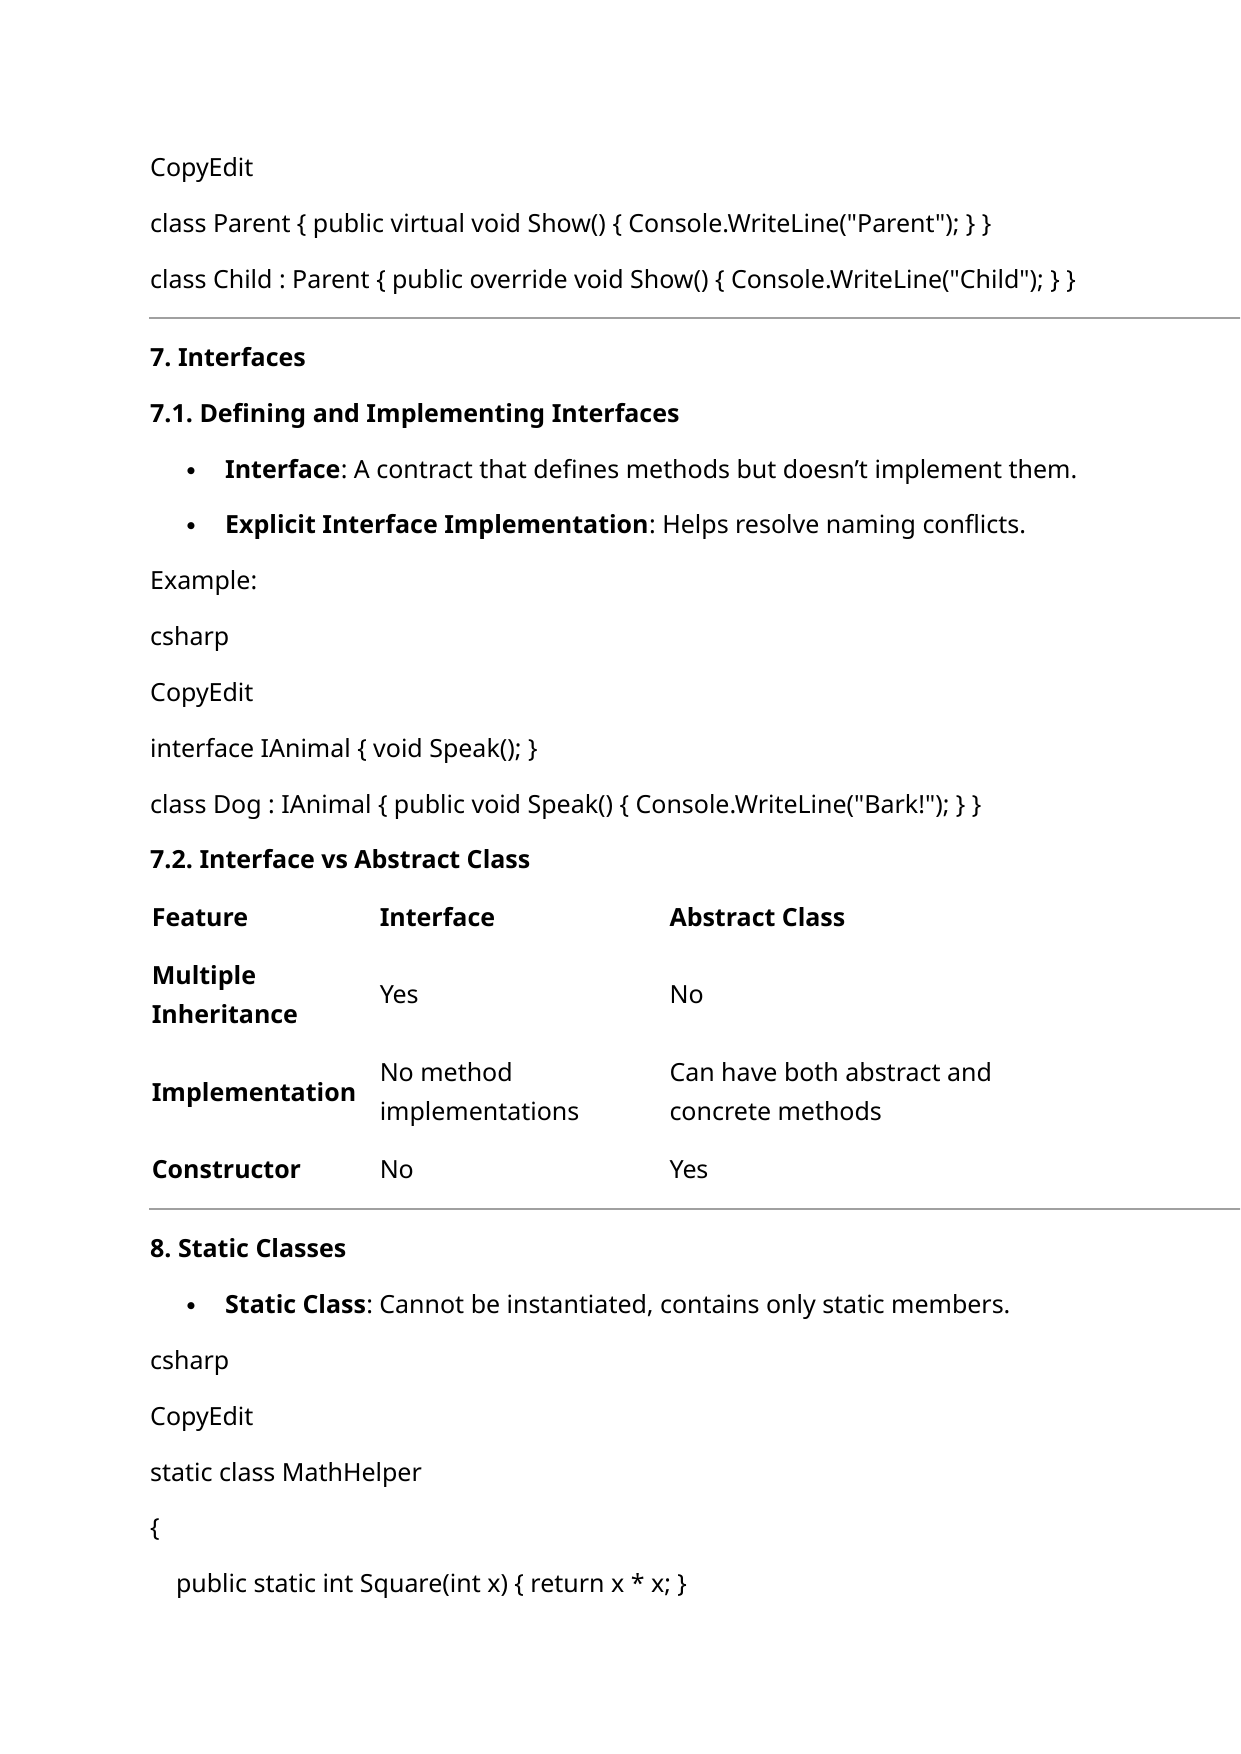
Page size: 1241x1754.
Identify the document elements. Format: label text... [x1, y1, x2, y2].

text csharp [150, 1342, 1090, 1377]
text interface IAnimal { void Speak(); } [150, 730, 1090, 764]
text class Child : Parent { public override void Show() { Console.WriteLine("Child"); } } [150, 262, 1090, 296]
table_cell Can have both abstract and concrete methods [668, 1053, 1090, 1151]
list Static Class: Cannot be instantiated, contains only static members. [187, 1287, 1090, 1321]
list Explicit Interface Implementation: Helps resolve naming conflicts. [187, 507, 1090, 541]
text 8. Static Classes [150, 1231, 1090, 1265]
table_cell Yes [378, 956, 668, 1053]
text CopyEdit [150, 674, 1090, 709]
text 7.1. Defining and Implementing Interfaces [150, 395, 1090, 429]
text 7.2. Interface vs Abstract Class [150, 842, 1090, 876]
text csharp [150, 619, 1090, 653]
table_cell Yes [668, 1151, 1090, 1208]
text static class MathHelper [150, 1454, 1090, 1488]
table_cell Constructor [150, 1151, 378, 1208]
text class Dog : IAnimal { public void Speak() { Console.WriteLine("Bark!"); } } [150, 786, 1090, 820]
table_header Feature [150, 898, 378, 956]
text public static int Square(int x) { return x * x; } [150, 1566, 1090, 1600]
table_cell No [668, 956, 1090, 1053]
text CopyEdit [150, 1398, 1090, 1432]
list Interface: A contract that defines methods but doesn’t implement them. [187, 451, 1090, 485]
table_header Abstract Class [668, 898, 1090, 956]
text 7. Interfaces [150, 339, 1090, 374]
text CopyEdit [150, 150, 1090, 184]
text { [150, 1510, 1090, 1544]
table_cell No method implementations [378, 1053, 668, 1151]
text class Parent { public virtual void Show() { Console.WriteLine("Parent"); } } [150, 206, 1090, 240]
text Example: [150, 563, 1090, 597]
table_cell Implementation [150, 1053, 378, 1151]
table_cell Multiple Inheritance [150, 956, 378, 1053]
table_cell No [378, 1151, 668, 1208]
table_header Interface [378, 898, 668, 956]
